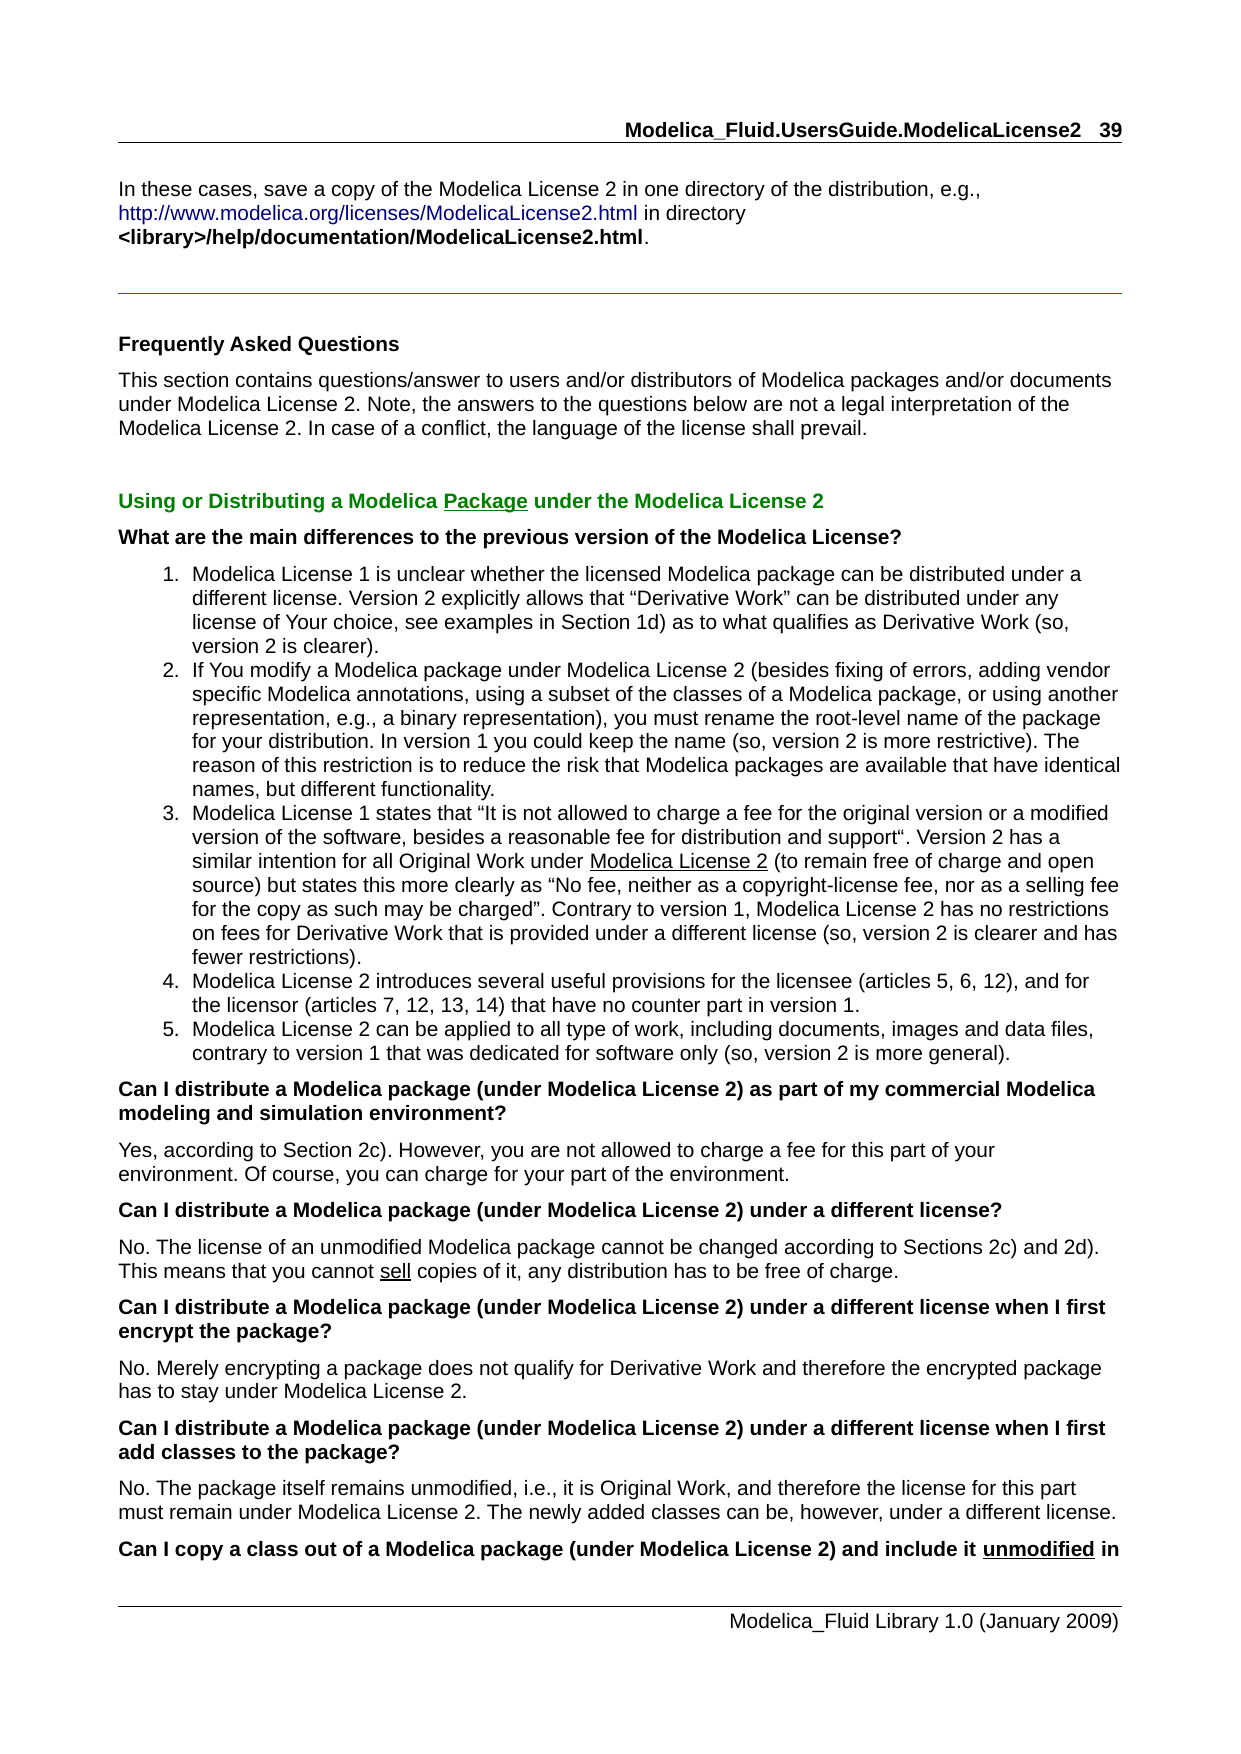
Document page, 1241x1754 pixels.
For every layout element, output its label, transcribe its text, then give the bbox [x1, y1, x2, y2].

text Can I distribute a Modelica package (under Modelica License 2) under a different license when I first add classes to the package? [118, 1416, 1122, 1464]
text No. Merely encrypting a package does not qualify for Derivative Work and therefore the encrypted package has to stay under Modelica License 2. [118, 1355, 1122, 1403]
text Can I distribute a Modelica package (under Modelica License 2) under a different license when I first encrypt the package? [118, 1295, 1122, 1343]
list Modelica License 2 can be applied to all type of work, including documents, images and data files, contrary to version 1 that was dedicated for software only (so, version 2 is more general). [162, 1017, 1122, 1065]
text Can I distribute a Modelica package (under Modelica License 2) as part of my commercial Modelica modeling and simulation environment? [118, 1077, 1122, 1125]
list If You modify a Modelica package under Modelica License 2 (besides fixing of errors, adding vendor specific Modelica annotations, using a subset of the classes of a Modelica package, or using another representation, e.g., a binary representation), you must rename the root-level name of the package for your distribution. In version 1 you could keep the name (so, version 2 is more restrictive). The reason of this restriction is to reduce the risk that Modelica packages are available that have identical names, but different functionality. [162, 657, 1122, 801]
text In these cases, save a copy of the Modelica License 2 in one directory of the distribution, e.g., http://www.modelica.org/licenses/ModelicaLicense2.html in directory <library>/help/documentation/ModelicaLicense2.html. [118, 177, 1122, 249]
text Can I copy a class out of a Modelica package (under Modelica License 2) and include it unmodified in [118, 1537, 1122, 1561]
text No. The package itself remains unmodified, i.e., it is Original Work, and therefore the license for this part must remain under Modelica License 2. The newly added classes can be, however, under a different license. [118, 1476, 1122, 1524]
text What are the main differences to the previous version of the Modelica License? [118, 525, 1122, 549]
text No. The license of an unmodified Modelica package cannot be changed according to Sections 2c) and 2d). This means that you cannot sell copies of it, any distribution has to be free of charge. [118, 1234, 1122, 1282]
text Can I distribute a Modelica package (under Modelica License 2) under a different license? [118, 1198, 1122, 1222]
text This section contains questions/answer to users and/or distributors of Modelica packages and/or documents under Modelica License 2. Note, the answers to the questions below are not a legal interpretation of the Modelica License 2. In case of a conflict, the language of the license shall prevail. [118, 368, 1122, 440]
subtitle Frequently Asked Questions [118, 331, 1122, 355]
list Modelica License 1 states that “It is not allowed to charge a fee for the original version or a modified version of the software, besides a reasonable fee for distribution and support“. Version 2 has a similar intention for all Original Work under Modelica License 2 (to remain free of charge and open source) but states this more clearly as “No fee, neither as a copyright-license fee, nor as a selling fee for the copy as such may be charged”. Contrary to version 1, Modelica License 2 has no restrictions on fees for Derivative Work that is provided under a different license (so, version 2 is clearer and has fewer restrictions). [162, 801, 1122, 969]
text Yes, according to Section 2c). However, you are not allowed to charge a fee for this part of your environment. Of course, you can charge for your part of the environment. [118, 1138, 1122, 1186]
list Modelica License 1 is unclear whether the licensed Modelica package can be distributed under a different license. Version 2 explicitly allows that “Derivative Work” can be distributed under any license of Your choice, see examples in Section 1d) as to what qualifies as Derivative Work (so, version 2 is clearer). [162, 562, 1122, 657]
list Modelica License 2 introduces several useful provisions for the licensee (articles 5, 6, 12), and for the licensor (articles 7, 12, 13, 14) that have no counter part in version 1. [162, 969, 1122, 1017]
text Using or Distributing a Modelica Package under the Modelica License 2 [118, 489, 1122, 513]
